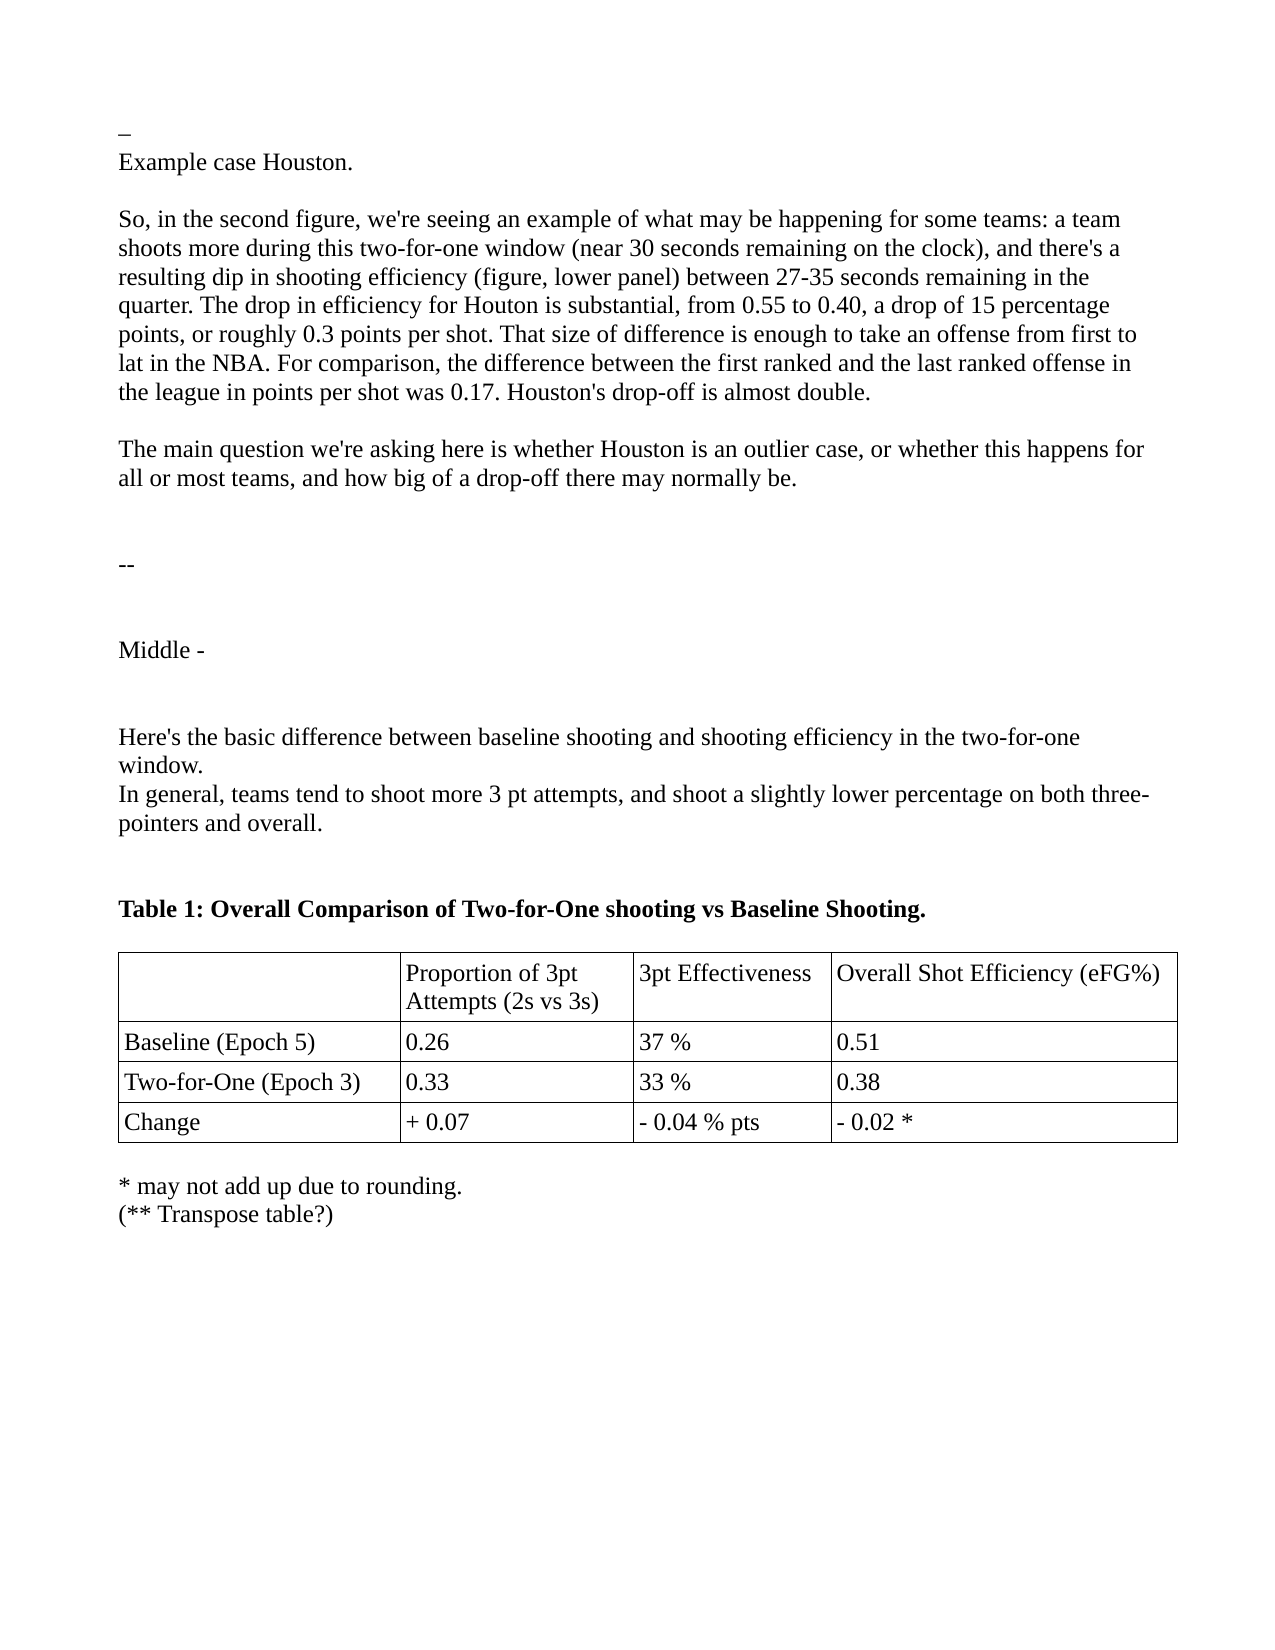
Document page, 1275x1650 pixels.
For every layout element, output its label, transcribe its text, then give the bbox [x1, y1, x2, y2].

table_cell Two-for-One (Epoch 3) [119, 1062, 400, 1102]
table_cell + 0.07 [401, 1103, 633, 1142]
table_cell - 0.02 * [832, 1103, 1177, 1142]
table_cell - 0.04 % pts [634, 1103, 831, 1142]
text Here's the basic difference between baseline shooting and shooting efficiency in the two-for-one window. [118, 722, 1157, 779]
table_header 3pt Effectiveness [634, 953, 831, 1021]
table_cell Change [119, 1103, 400, 1142]
table_cell Baseline (Epoch 5) [119, 1022, 400, 1061]
table_header Proportion of 3pt Attempts (2s vs 3s) [401, 953, 633, 1021]
table_cell 33 % [634, 1062, 831, 1102]
text Example case Houston. [118, 147, 1157, 176]
text Middle - [118, 636, 1157, 664]
table_cell 0.38 [832, 1062, 1177, 1102]
table_cell 0.33 [401, 1062, 633, 1102]
table_header [119, 953, 400, 1021]
text The main question we're asking here is whether Houston is an outlier case, or whether this happens for all or most teams, and how big of a drop-off there may normally be. [118, 434, 1157, 492]
table_header Overall Shot Efficiency (eFG%) [832, 953, 1177, 1021]
text -- [118, 549, 1157, 578]
text – [118, 118, 1157, 147]
text (** Transpose table?) [118, 1199, 1157, 1228]
text Table 1: Overall Comparison of Two-for-One shooting vs Baseline Shooting. [118, 894, 1157, 923]
table_cell 0.51 [832, 1022, 1177, 1061]
text * may not add up due to rounding. [118, 1171, 1157, 1199]
table_cell 0.26 [401, 1022, 633, 1061]
table_cell 37 % [634, 1022, 831, 1061]
text In general, teams tend to shoot more 3 pt attempts, and shoot a slightly lower percentage on both three-pointers and overall. [118, 779, 1157, 837]
text So, in the second figure, we're seeing an example of what may be happening for some teams: a team shoots more during this two-for-one window (near 30 seconds remaining on the clock), and there's a resulting dip in shooting efficiency (figure, lower panel) between 27-35 seconds remaining in the quarter. The drop in efficiency for Houton is substantial, from 0.55 to 0.40, a drop of 15 percentage points, or roughly 0.3 points per shot. That size of difference is enough to take an offense from first to lat in the NBA. For comparison, the difference between the first ranked and the last ranked offense in the league in points per shot was 0.17. Houston's drop-off is almost double. [118, 204, 1157, 406]
